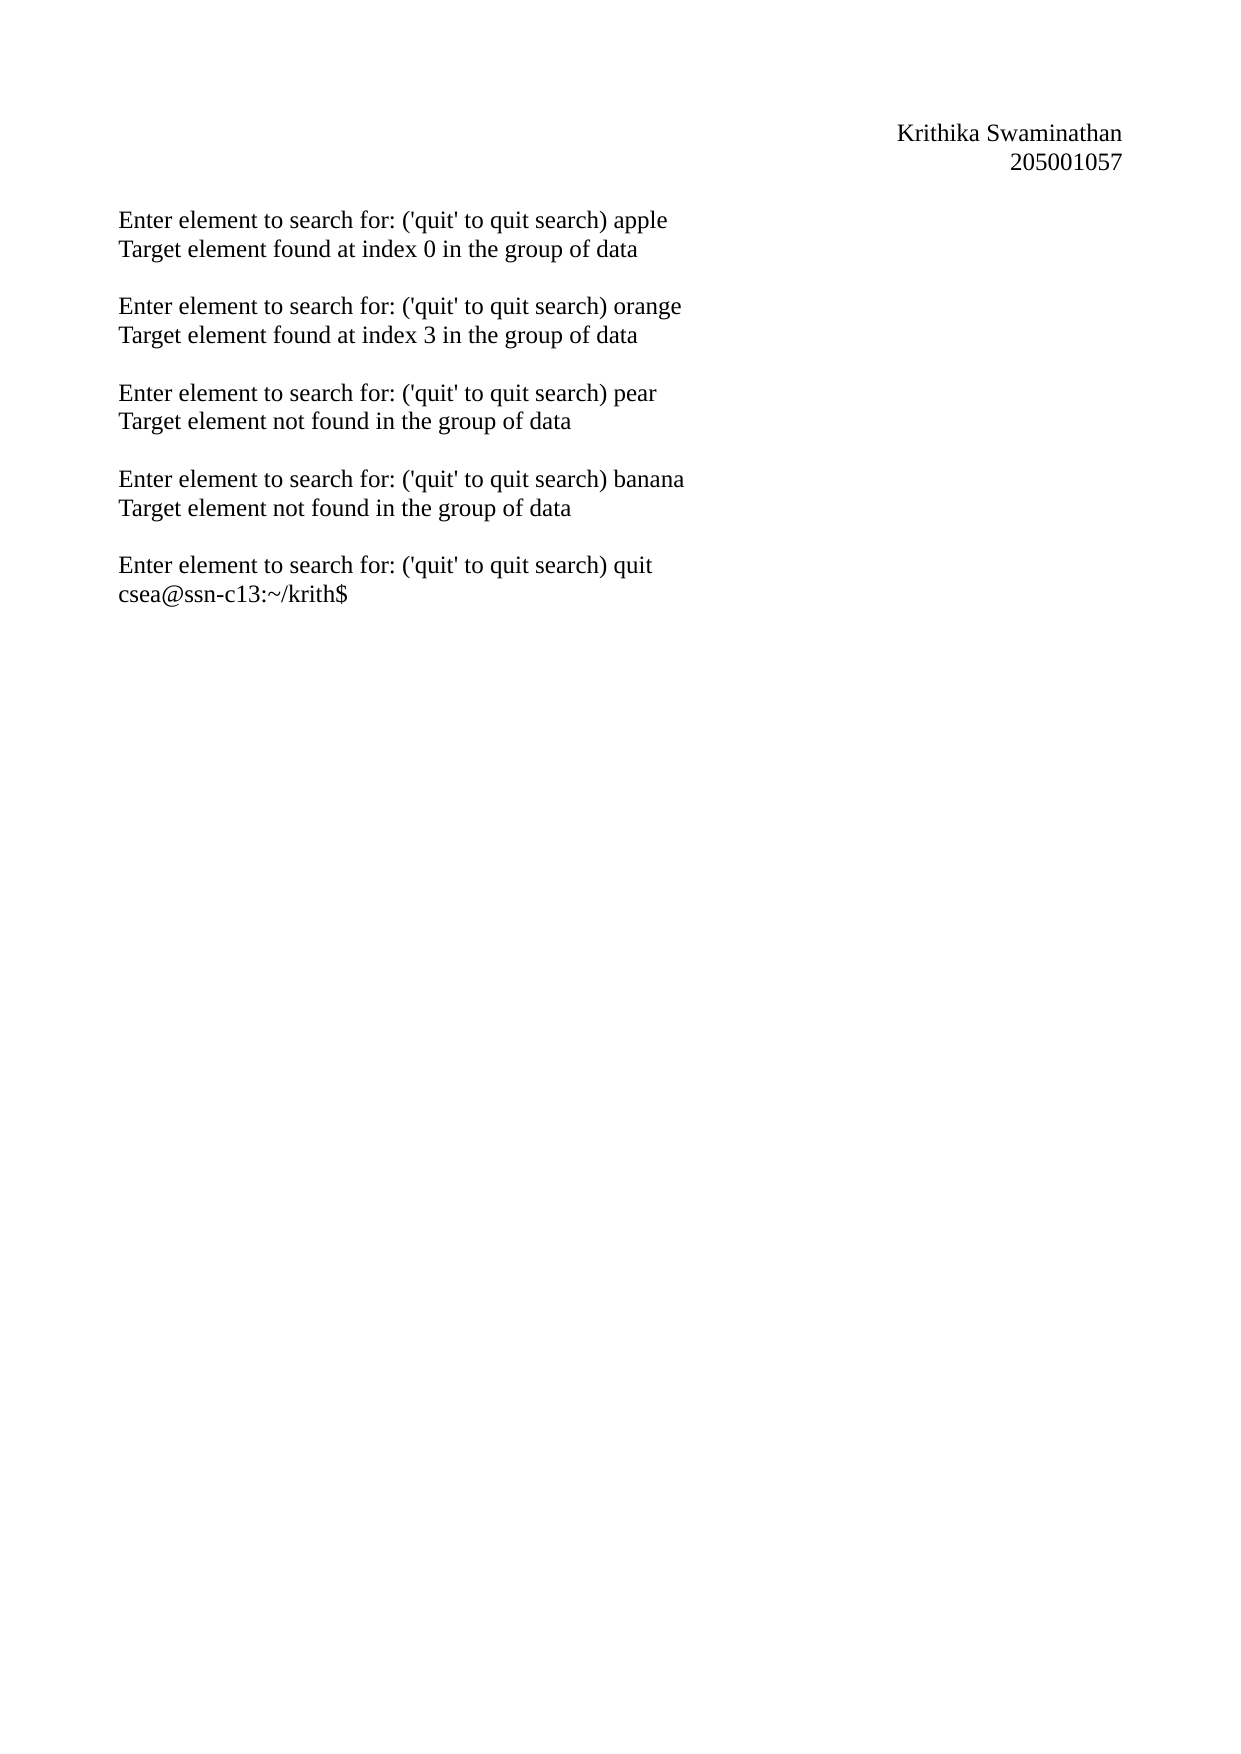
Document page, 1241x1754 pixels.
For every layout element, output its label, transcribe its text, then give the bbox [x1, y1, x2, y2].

text Enter element to search for: ('quit' to quit search) banana [118, 464, 1122, 493]
text Target element not found in the group of data [118, 493, 1122, 521]
text Target element found at index 3 in the group of data [118, 320, 1122, 349]
text Enter element to search for: ('quit' to quit search) pear [118, 378, 1122, 406]
text Enter element to search for: ('quit' to quit search) apple [118, 205, 1122, 234]
text Enter element to search for: ('quit' to quit search) quit [118, 550, 1122, 579]
text Enter element to search for: ('quit' to quit search) orange [118, 291, 1122, 320]
text Target element found at index 0 in the group of data [118, 234, 1122, 263]
text Target element not found in the group of data [118, 406, 1122, 435]
text csea@ssn-c13:~/krith$ [118, 579, 1122, 608]
